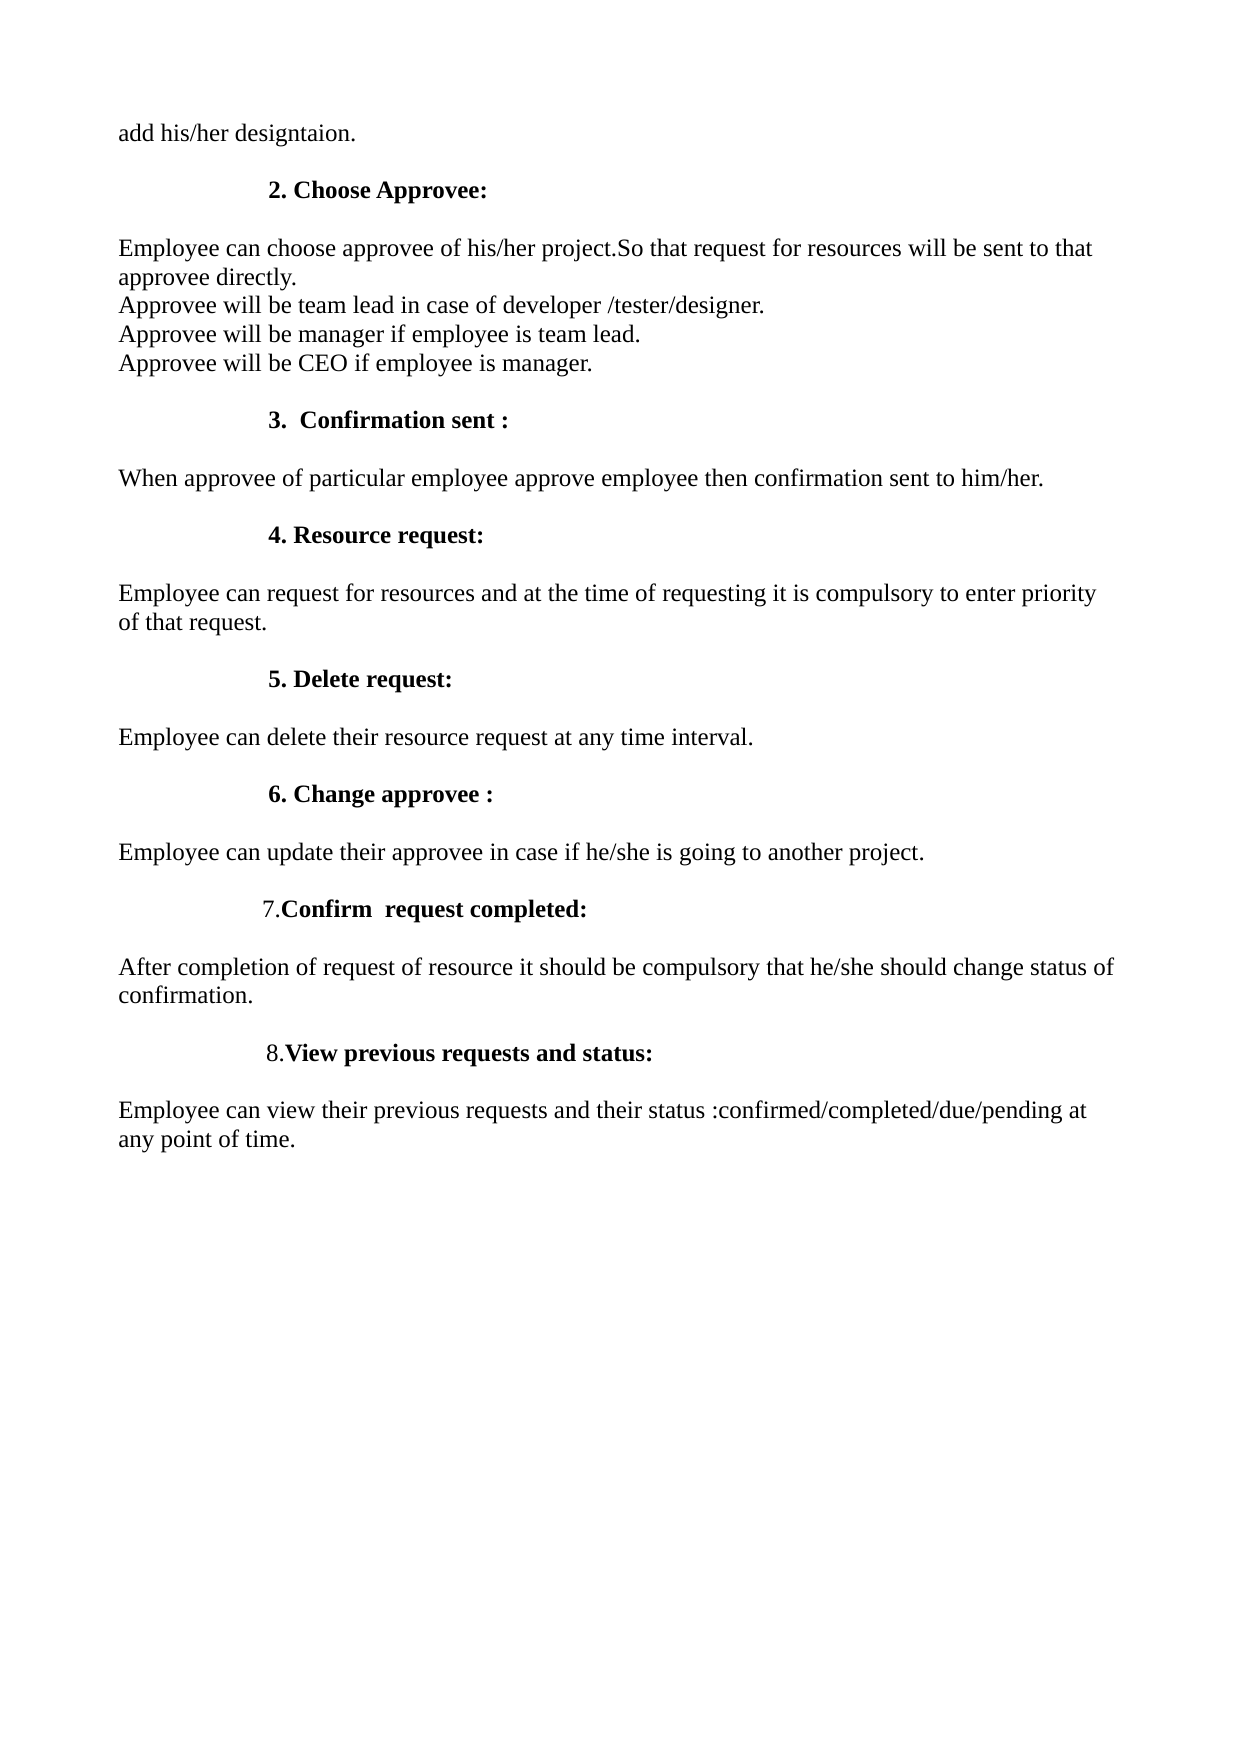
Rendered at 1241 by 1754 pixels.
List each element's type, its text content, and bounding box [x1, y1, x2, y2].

list 5. Delete request: [231, 664, 1122, 693]
text 8.View previous requests and status: [118, 1038, 1122, 1067]
list 3. Confirmation sent : [231, 406, 1122, 434]
text add his/her designtaion. [118, 118, 1122, 147]
list 2. Choose Approvee: [231, 176, 1122, 204]
text Employee can delete their resource request at any time interval. [118, 722, 1122, 751]
text After completion of request of resource it should be compulsory that he/she should change status of confirmation. [118, 952, 1122, 1009]
text 7.Confirm request completed: [118, 894, 1122, 923]
list 6. Change approvee : [231, 779, 1122, 808]
text Approvee will be team lead in case of developer /tester/designer. [118, 291, 1122, 319]
text When approvee of particular employee approve employee then confirmation sent to him/her. [118, 463, 1122, 492]
text Employee can update their approvee in case if he/she is going to another project. [118, 837, 1122, 866]
text Approvee will be CEO if employee is manager. [118, 348, 1122, 377]
text Approvee will be manager if employee is team lead. [118, 319, 1122, 348]
text Employee can choose approvee of his/her project.So that request for resources will be sent to that approvee directly. [118, 233, 1122, 291]
list 4. Resource request: [231, 521, 1122, 549]
text Employee can view their previous requests and their status :confirmed/completed/due/pending at any point of time. [118, 1096, 1122, 1153]
text Employee can request for resources and at the time of requesting it is compulsory to enter priority of that request. [118, 578, 1122, 636]
